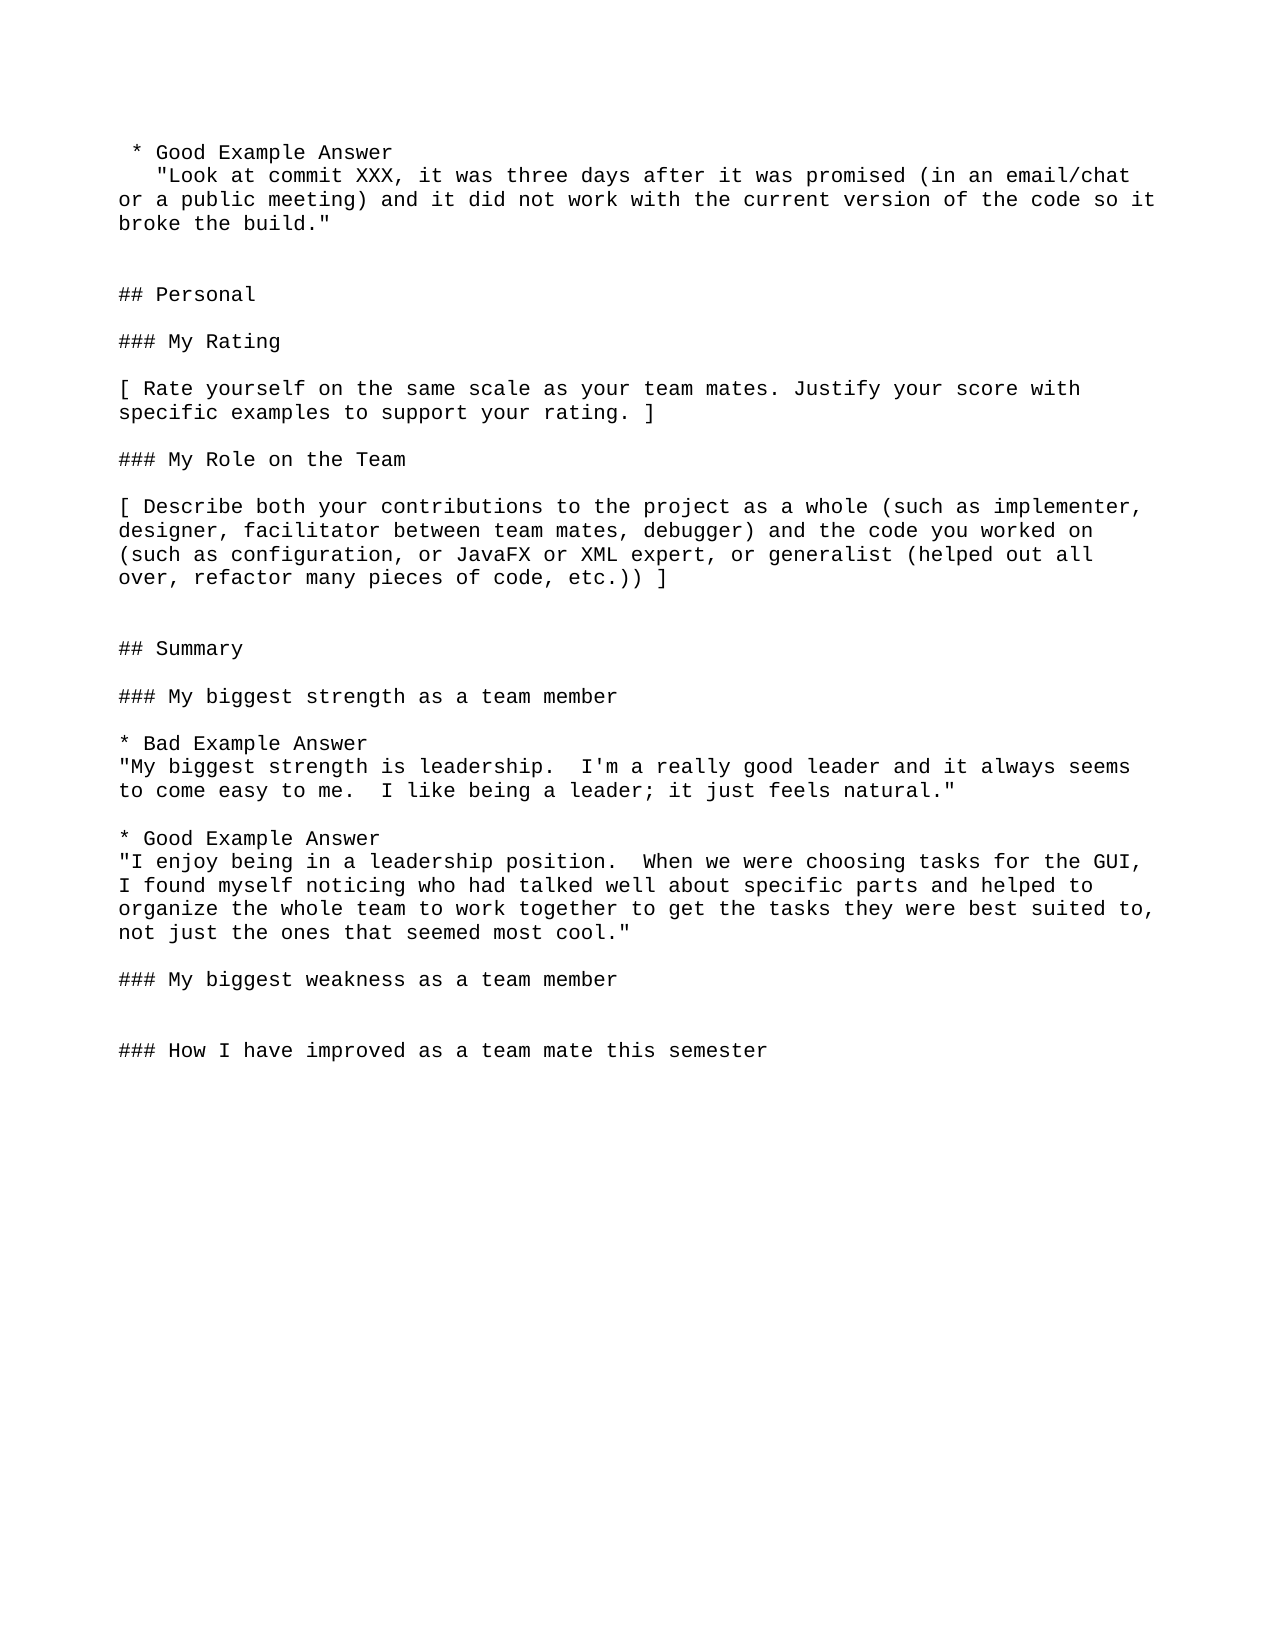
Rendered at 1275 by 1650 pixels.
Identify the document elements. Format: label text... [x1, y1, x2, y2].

text "My biggest strength is leadership. I'm a really good leader and it always seems to come easy to me. I like being a leader; it just feels natural." [118, 757, 1157, 804]
text ### My Role on the Team [118, 449, 1157, 473]
text [ Describe both your contributions to the project as a whole (such as implementer, designer, facilitator between team mates, debugger) and the code you worked on (such as configuration, or JavaFX or XML expert, or generalist (helped out all over, refactor many pieces of code, etc.)) ] [118, 496, 1157, 591]
text ### How I have improved as a team mate this semester [118, 1040, 1157, 1064]
text "Look at commit XXX, it was three days after it was promised (in an email/chat or a public meeting) and it did not work with the current version of the code so it broke the build." [118, 165, 1157, 236]
text * Good Example Answer [118, 142, 1157, 165]
text * Good Example Answer [118, 827, 1157, 851]
text [ Rate yourself on the same scale as your team mates. Justify your score with specific examples to support your rating. ] [118, 378, 1157, 426]
text ## Personal [118, 284, 1157, 307]
text "I enjoy being in a leadership position. When we were choosing tasks for the GUI, I found myself noticing who had talked well about specific parts and helped to organize the whole team to work together to get the tasks they were best suited to, not just the ones that seemed most cool." [118, 851, 1157, 946]
text ### My Rating [118, 331, 1157, 354]
text * Bad Example Answer [118, 733, 1157, 757]
text ### My biggest strength as a team member [118, 686, 1157, 709]
text ### My biggest weakness as a team member [118, 969, 1157, 993]
text ## Summary [118, 638, 1157, 662]
